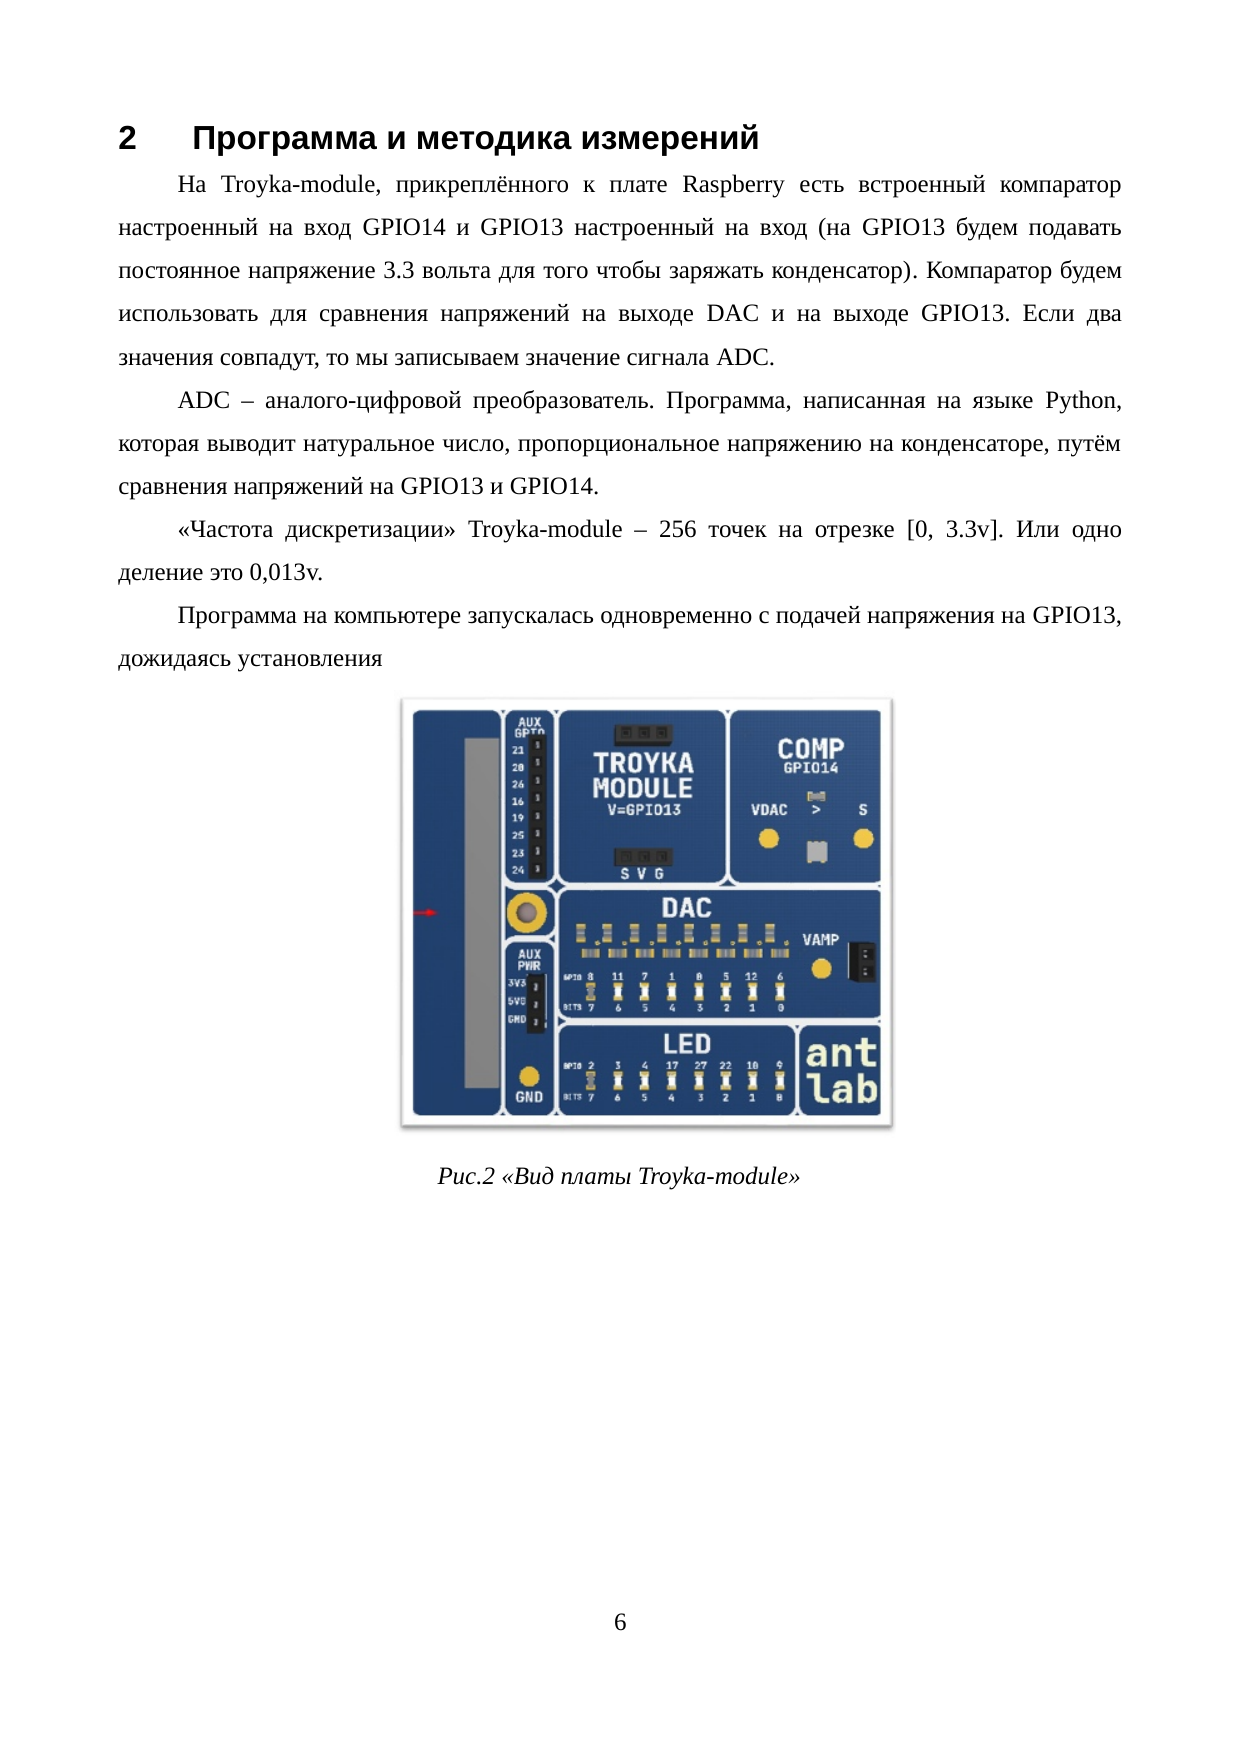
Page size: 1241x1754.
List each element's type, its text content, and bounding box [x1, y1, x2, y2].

text ADC – аналого-цифровой преобразователь. Программа, написанная на языке Python, которая выводит натуральное число, пропорциональное напряжению на конденсаторе, путём сравнения напряжений на GPIO13 и GPIO14. [118, 385, 1122, 500]
text Рис.2 «Вид платы Troyka-module» [118, 1161, 1122, 1190]
text «Частота дискретизации» Troyka-module – 256 точек на отрезке [0, 3.3v]. Или одно деление это 0,013v. [118, 514, 1122, 586]
text Программа на компьютере запускалась одновременно с подачей напряжения на GPIO13, дожидаясь установления [118, 600, 1122, 672]
picture [393, 690, 897, 1138]
subtitle Программа и методика измерений [118, 118, 1122, 157]
text На Troyka-module, прикреплённого к плате Raspberry есть встроенный компаратор настроенный на вход GPIO14 и GPIO13 настроенный на вход (на GPIO13 будем подавать постоянное напряжение 3.3 вольта для того чтобы заряжать конденсатор). Компаратор будем использовать для сравнения напряжений на выходе DAC и на выходе GPIO13. Если два значения совпадут, то мы записываем значение сигнала ADC. [118, 169, 1122, 370]
